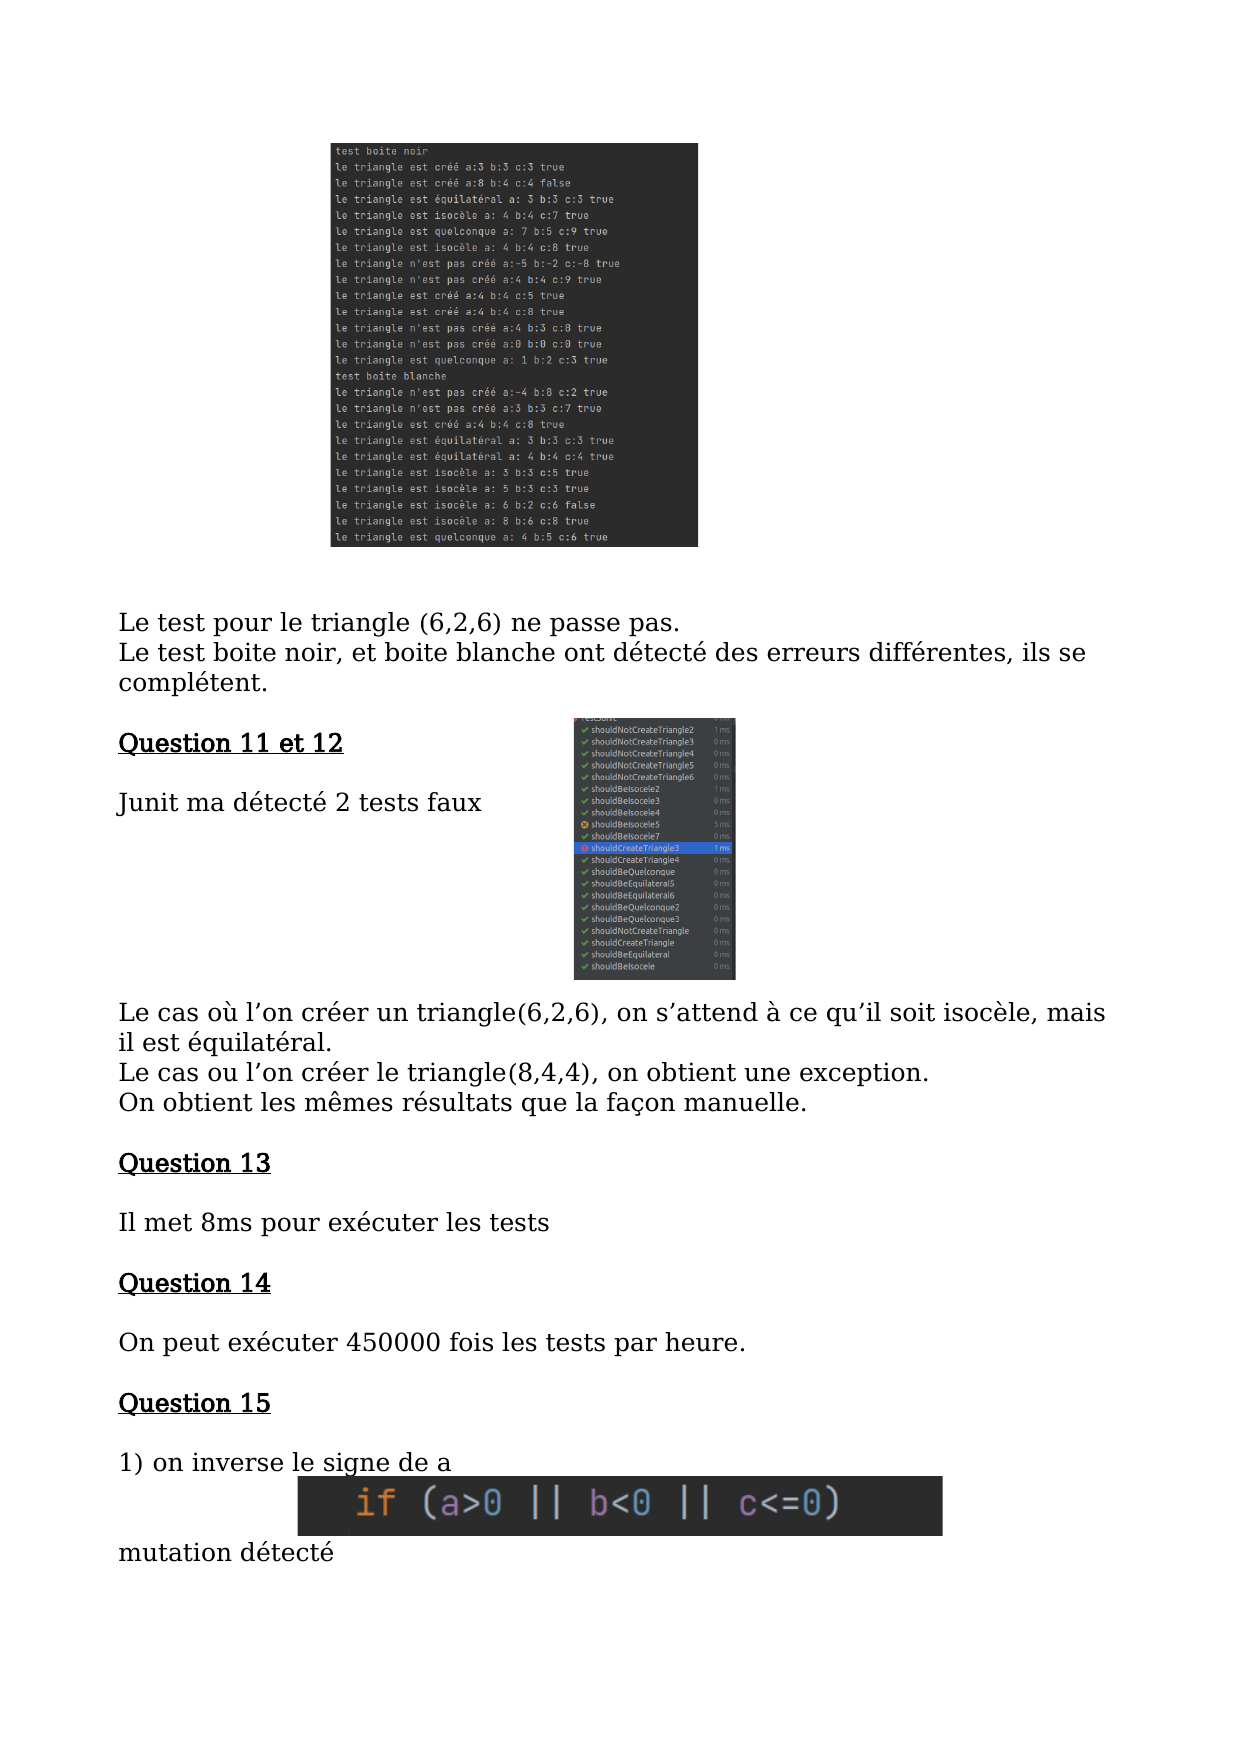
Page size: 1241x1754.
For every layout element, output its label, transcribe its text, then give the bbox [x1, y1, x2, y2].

picture [573, 718, 736, 980]
text Question 14 [118, 1267, 1122, 1297]
text Il met 8ms pour exécuter les tests [118, 1207, 1122, 1237]
text Le cas ou l’on créer le triangle(8,4,4), on obtient une exception. [118, 1057, 1122, 1087]
text Le test boite noir, et boite blanche ont détecté des erreurs différentes, ils se complétent. [118, 637, 1122, 697]
text Question 15 [118, 1387, 1122, 1417]
text Le cas où l’on créer un triangle(6,2,6), on s’attend à ce qu’il soit isocèle, mais il est équilatéral. [118, 997, 1122, 1057]
text [736, 727, 1122, 757]
text Junit ma détecté 2 tests faux [118, 787, 573, 817]
text mutation détecté [118, 1537, 1122, 1567]
text [736, 787, 1122, 817]
text Question 11 et 12 [118, 727, 573, 757]
text 1) on inverse le signe de a [118, 1447, 1122, 1477]
text On peut exécuter 450000 fois les tests par heure. [118, 1327, 1122, 1357]
picture [297, 1476, 943, 1536]
picture [330, 143, 699, 547]
text Question 13 [118, 1147, 1122, 1177]
text On obtient les mêmes résultats que la façon manuelle. [118, 1087, 1122, 1117]
text Le test pour le triangle (6,2,6) ne passe pas. [118, 607, 1122, 637]
